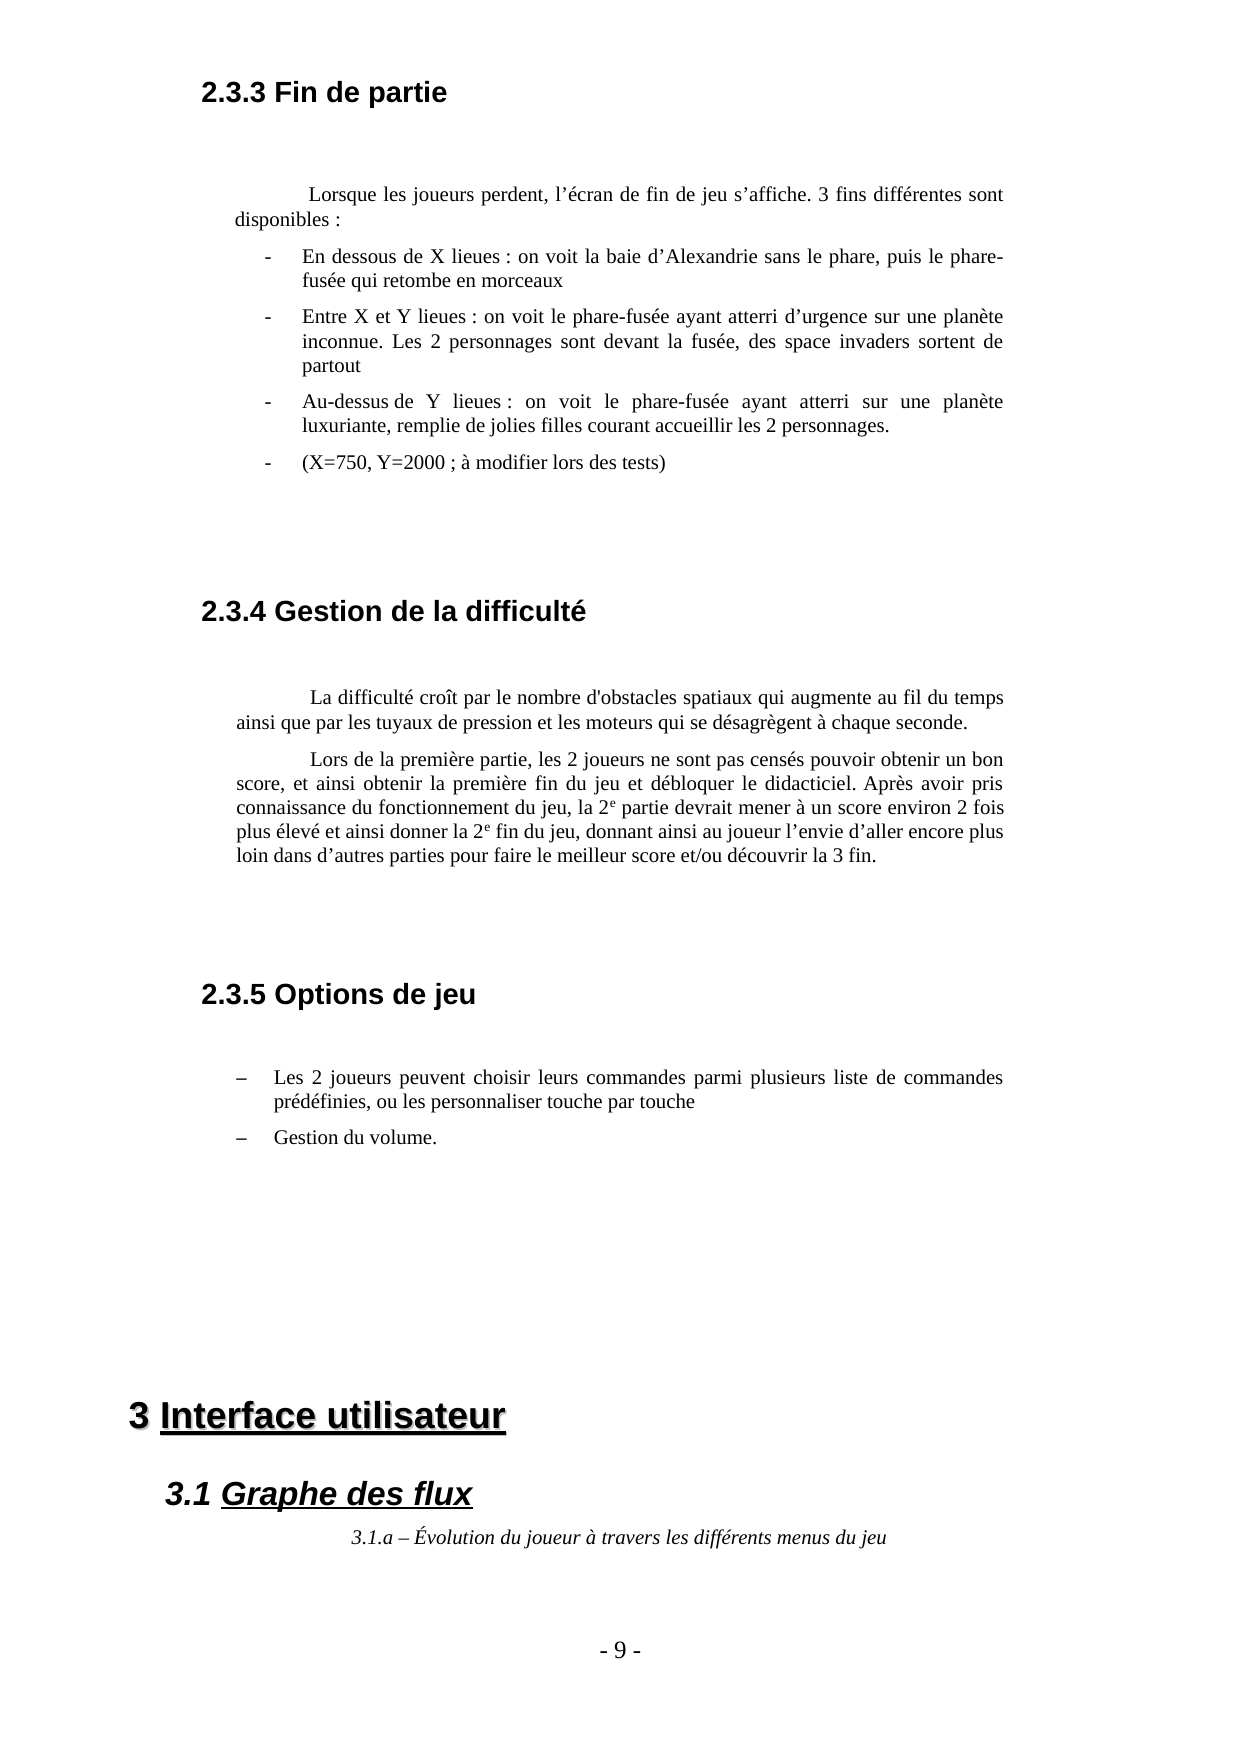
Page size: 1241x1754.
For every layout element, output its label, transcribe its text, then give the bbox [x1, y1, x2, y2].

text 3.1.a – Évolution du joueur à travers les différents menus du jeu [118, 1525, 1122, 1549]
list En dessous de X lieues : on voit la baie d’Alexandrie sans le phare, puis le phare-fusée qui retombe en morceaux [264, 244, 1004, 292]
subtitle Interface utilisateur [118, 1393, 1122, 1436]
list Les 2 joueurs peuvent choisir leurs commandes parmi plusieurs liste de commandes prédéfinies, ou les personnaliser touche par touche [236, 1065, 1005, 1113]
subtitle Gestion de la difficulté [193, 594, 1122, 627]
subtitle Options de jeu [193, 977, 1122, 1011]
list Entre X et Y lieues : on voit le phare-fusée ayant atterri d’urgence sur une planète inconnue. Les 2 personnages sont devant la fusée, des space invaders sortent de partout [264, 304, 1004, 377]
text Lorsque les joueurs perdent, l’écran de fin de jeu s’affiche. 3 fins différentes sont disponibles : [234, 178, 1004, 231]
list (X=750, Y=2000 ; à modifier lors des tests) [264, 450, 1004, 474]
subtitle Fin de partie [193, 75, 1122, 108]
list Au-dessus de Y lieues : on voit le phare-fusée ayant atterri sur une planète luxuriante, remplie de jolies filles courant accueillir les 2 personnages. [264, 389, 1004, 437]
list Gestion du volume. [236, 1125, 1005, 1149]
text Lors de la première partie, les 2 joueurs ne sont pas censés pouvoir obtenir un bon score, et ainsi obtenir la première fin du jeu et débloquer le didacticiel. Après avoir pris connaissance du fonctionnement du jeu, la 2e partie devrait mener à un score environ 2 fois plus élevé et ainsi donner la 2e fin du jeu, donnant ainsi au joueur l’envie d’aller encore plus loin dans d’autres parties pour faire le meilleur score et/ou découvrir la 3 fin. [236, 746, 1005, 867]
text La difficulté croît par le nombre d'obstacles spatiaux qui augmente au fil du temps ainsi que par les tuyaux de pression et les moteurs qui se désagrègent à chaque seconde. [236, 681, 1005, 734]
subtitle Graphe des flux [156, 1474, 1122, 1512]
